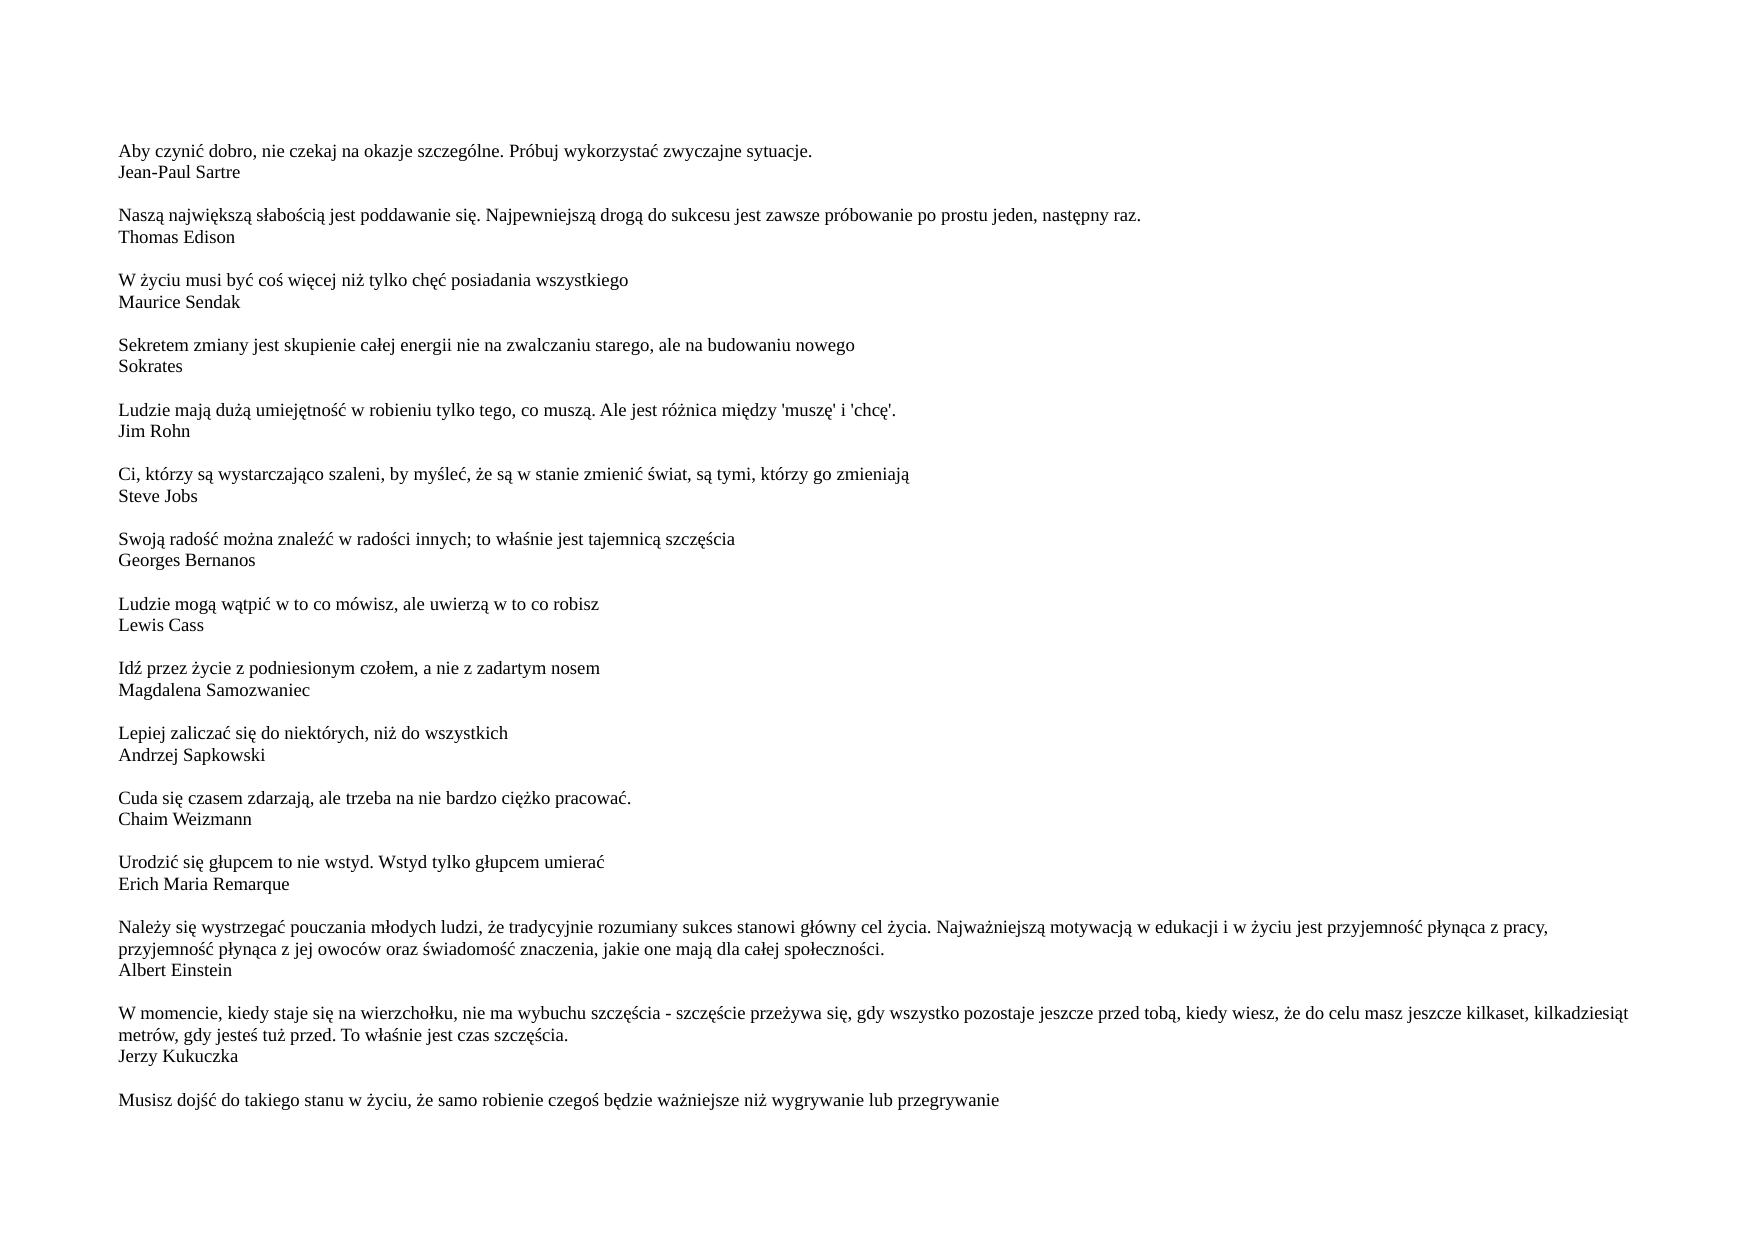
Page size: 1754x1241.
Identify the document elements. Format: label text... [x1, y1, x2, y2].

text Sekretem zmiany jest skupienie całej energii nie na zwalczaniu starego, ale na budowaniu nowego [118, 334, 1636, 355]
text Maurice Sendak [118, 291, 1636, 312]
text Georges Bernanos [118, 549, 1636, 571]
text Albert Einstein [118, 959, 1636, 981]
text Erich Maria Remarque [118, 873, 1636, 894]
text Chaim Weizmann [118, 808, 1636, 830]
text Urodzić się głupcem to nie wstyd. Wstyd tylko głupcem umierać [118, 851, 1636, 873]
text Naszą największą słabością jest poddawanie się. Najpewniejszą drogą do sukcesu jest zawsze próbowanie po prostu jeden, następny raz. [118, 204, 1636, 226]
text Cuda się czasem zdarzają, ale trzeba na nie bardzo ciężko pracować. [118, 787, 1636, 808]
text W życiu musi być coś więcej niż tylko chęć posiadania wszystkiego [118, 269, 1636, 291]
text Steve Jobs [118, 485, 1636, 506]
text Jean-Paul Sartre [118, 161, 1636, 183]
text Thomas Edison [118, 226, 1636, 247]
text Jim Rohn [118, 420, 1636, 442]
text Lepiej zaliczać się do niektórych, niż do wszystkich [118, 722, 1636, 743]
text Idź przez życie z podniesionym czołem, a nie z zadartym nosem [118, 657, 1636, 679]
text Aby czynić dobro, nie czekaj na okazje szczególne. Próbuj wykorzystać zwyczajne sytuacje. [118, 140, 1636, 161]
text Sokrates [118, 355, 1636, 377]
text Swoją radość można znaleźć w radości innych; to właśnie jest tajemnicą szczęścia [118, 528, 1636, 549]
text Magdalena Samozwaniec [118, 679, 1636, 700]
text Ludzie mogą wątpić w to co mówisz, ale uwierzą w to co robisz [118, 592, 1636, 614]
text Lewis Cass [118, 614, 1636, 636]
text W momencie, kiedy staje się na wierzchołku, nie ma wybuchu szczęścia - szczęście przeżywa się, gdy wszystko pozostaje jeszcze przed tobą, kiedy wiesz, że do celu masz jeszcze kilkaset, kilkadziesiąt metrów, gdy jesteś tuż przed. To właśnie jest czas szczęścia. [118, 1002, 1636, 1045]
text Należy się wystrzegać pouczania młodych ludzi, że tradycyjnie rozumiany sukces stanowi główny cel życia. Najważniejszą motywacją w edukacji i w życiu jest przyjemność płynąca z pracy, przyjemność płynąca z jej owoców oraz świadomość znaczenia, jakie one mają dla całej społeczności. [118, 916, 1636, 959]
text Ludzie mają dużą umiejętność w robieniu tylko tego, co muszą. Ale jest różnica między 'muszę' i 'chcę'. [118, 398, 1636, 420]
text Musisz dojść do takiego stanu w życiu, że samo robienie czegoś będzie ważniejsze niż wygrywanie lub przegrywanie [118, 1088, 1636, 1110]
text Jerzy Kukuczka [118, 1045, 1636, 1067]
text Ci, którzy są wystarczająco szaleni, by myśleć, że są w stanie zmienić świat, są tymi, którzy go zmieniają [118, 463, 1636, 485]
text Andrzej Sapkowski [118, 743, 1636, 765]
